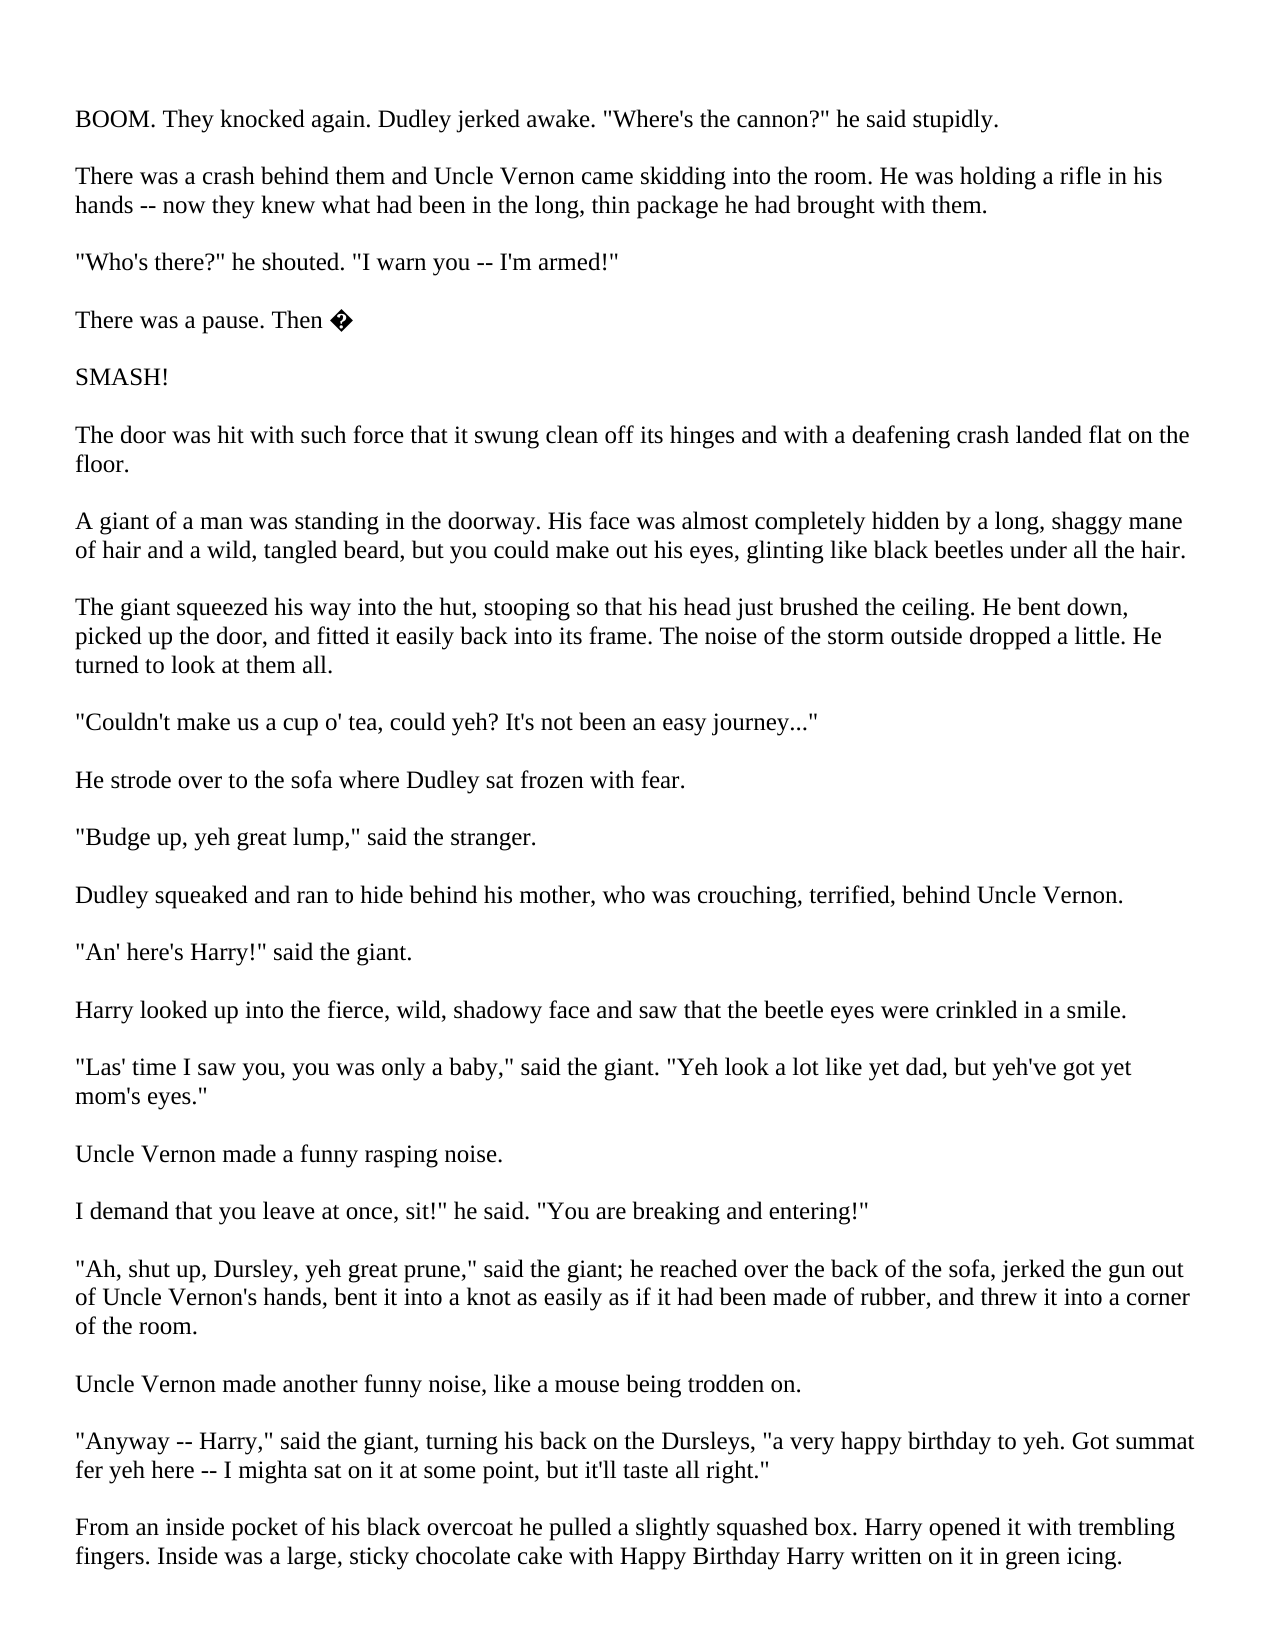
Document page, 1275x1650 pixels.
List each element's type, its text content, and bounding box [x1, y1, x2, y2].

text There was a crash behind them and Uncle Vernon came skidding into the room. He was holding a rifle in his hands -- now they knew what had been in the long, thin package he had brought with them. [75, 161, 1200, 219]
text "Budge up, yeh great lump," said the stranger. [75, 822, 1200, 851]
text SMASH! [75, 362, 1200, 391]
text "Couldn't make us a cup o' tea, could yeh? It's not been an easy journey..." [75, 707, 1200, 736]
text Harry looked up into the fierce, wild, shadowy face and saw that the beetle eyes were crinkled in a smile. [75, 995, 1200, 1024]
text "Anyway -- Harry," said the giant, turning his back on the Dursleys, "a very happy birthday to yeh. Got summat fer yeh here -- I mighta sat on it at some point, but it'll taste all right." [75, 1426, 1200, 1484]
text Uncle Vernon made another funny noise, like a mouse being trodden on. [75, 1369, 1200, 1397]
text I demand that you leave at once, sit!" he said. "You are breaking and entering!" [75, 1196, 1200, 1225]
text There was a pause. Then � [75, 305, 1200, 334]
text "Who's there?" he shouted. "I warn you -- I'm armed!" [75, 247, 1200, 276]
text "Las' time I saw you, you was only a baby," said the giant. "Yeh look a lot like yet dad, but yeh've got yet mom's eyes." [75, 1052, 1200, 1110]
text "Ah, shut up, Dursley, yeh great prune," said the giant; he reached over the back of the sofa, jerked the gun out of Uncle Vernon's hands, bent it into a knot as easily as if it had been made of rubber, and threw it into a corner of the room. [75, 1254, 1200, 1340]
text BOOM. They knocked again. Dudley jerked awake. "Where's the cannon?" he said stupidly. [75, 104, 1200, 132]
text He strode over to the sofa where Dudley sat frozen with fear. [75, 765, 1200, 794]
text Uncle Vernon made a funny rasping noise. [75, 1139, 1200, 1167]
text Dudley squeaked and ran to hide behind his mother, who was crouching, terrified, behind Uncle Vernon. [75, 880, 1200, 909]
text The door was hit with such force that it swung clean off its hinges and with a deafening crash landed flat on the floor. [75, 420, 1200, 477]
text "An' here's Harry!" said the giant. [75, 937, 1200, 966]
text The giant squeezed his way into the hut, stooping so that his head just brushed the ceiling. He bent down, picked up the door, and fitted it easily back into its frame. The noise of the storm outside dropped a little. He turned to look at them all. [75, 592, 1200, 679]
text A giant of a man was standing in the doorway. His face was almost completely hidden by a long, shaggy mane of hair and a wild, tangled beard, but you could make out his eyes, glinting like black beetles under all the hair. [75, 506, 1200, 564]
text From an inside pocket of his black overcoat he pulled a slightly squashed box. Harry opened it with trembling fingers. Inside was a large, sticky chocolate cake with Happy Birthday Harry written on it in green icing. [75, 1512, 1200, 1570]
